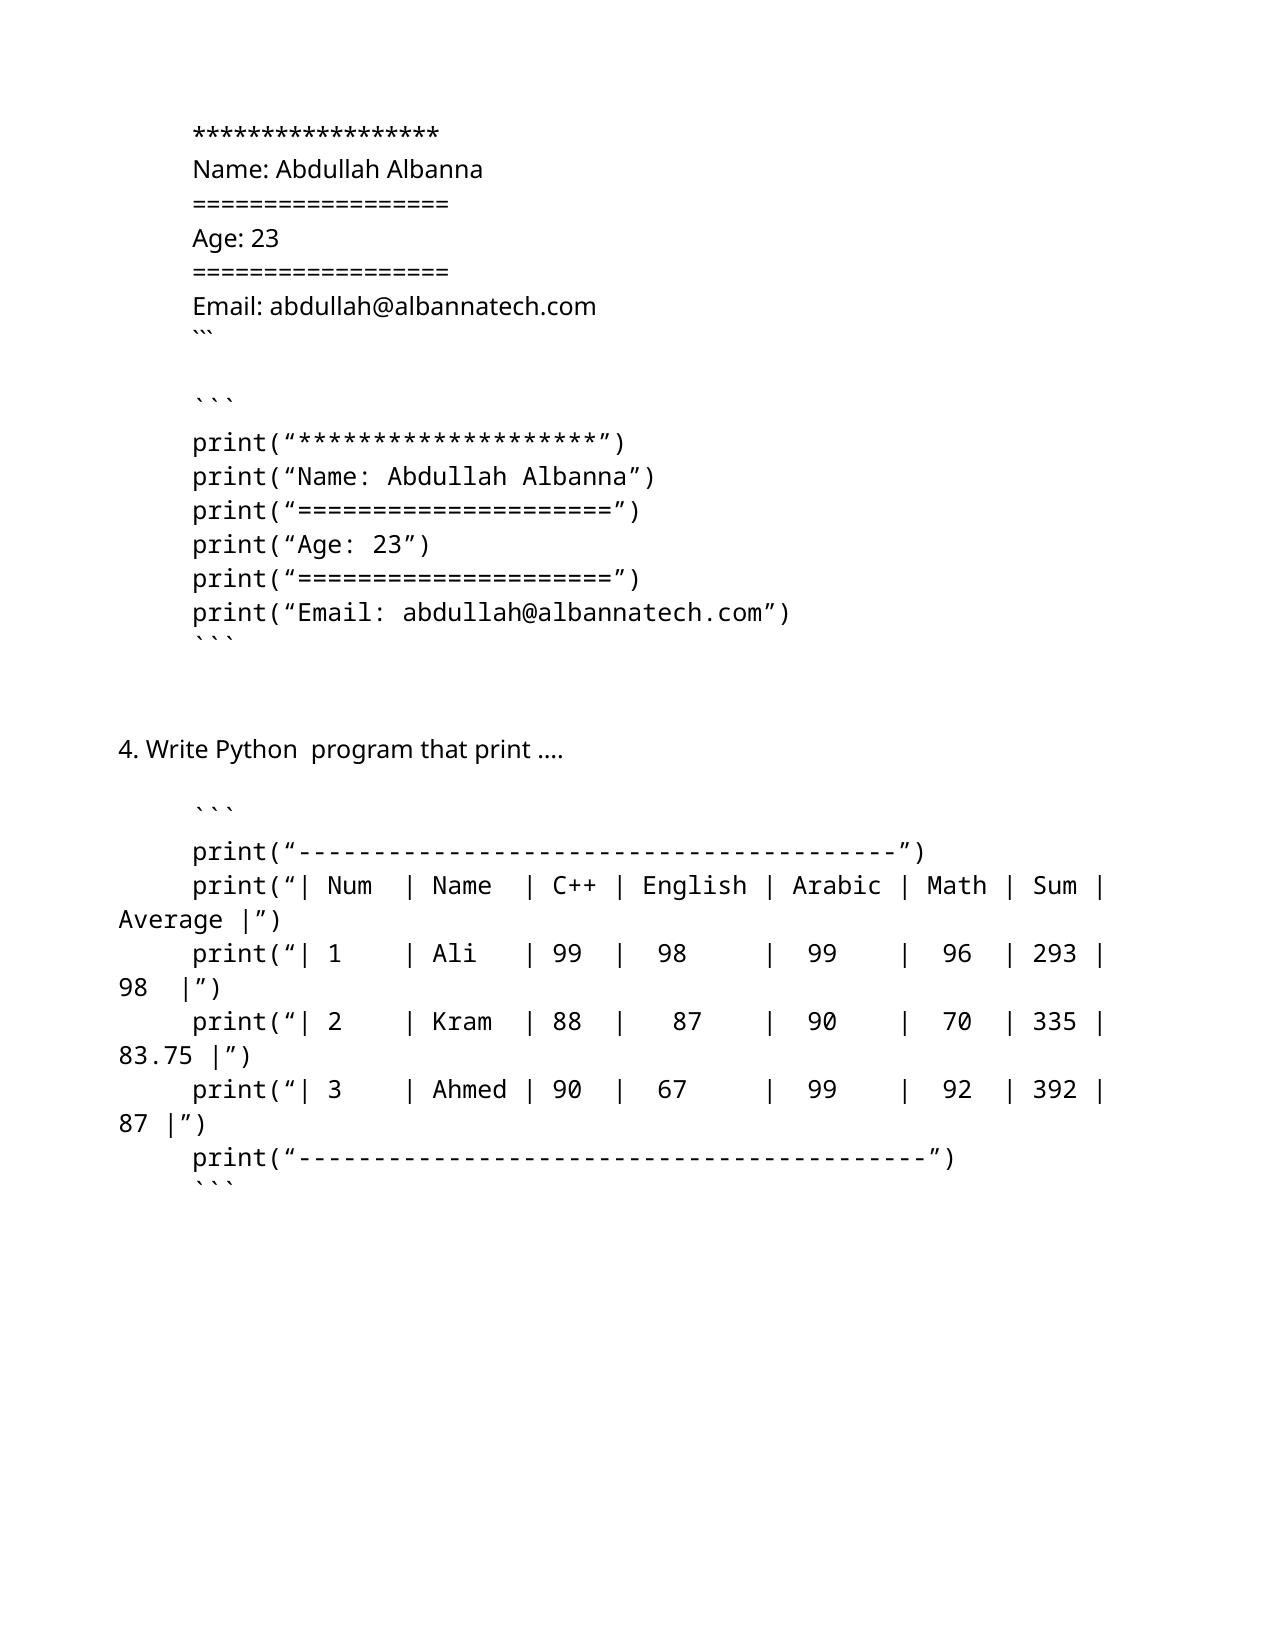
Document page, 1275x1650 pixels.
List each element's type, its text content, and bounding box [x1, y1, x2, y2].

text print(“=====================”) [118, 493, 1157, 527]
text print(“=====================”) [118, 561, 1157, 595]
text ``` [118, 799, 1157, 833]
text ================== [118, 254, 1157, 288]
text print(“Name: Abdullah Albanna”) [118, 459, 1157, 493]
text ================== [118, 186, 1157, 220]
text ``` [118, 322, 1157, 357]
text print(“| Num | Name | C++ | English | Arabic | Math | Sum | Average |”) [118, 867, 1157, 936]
text print(“| 1 | Ali | 99 | 98 | 99 | 96 | 293 | 98 |”) [118, 936, 1157, 1004]
text ``` [118, 1174, 1157, 1208]
text ``` [118, 391, 1157, 425]
text ****************** [118, 118, 1157, 152]
text print(“| 2 | Kram | 88 | 87 | 90 | 70 | 335 | 83.75 |”) [118, 1004, 1157, 1072]
text Email: abdullah@albannatech.com [118, 288, 1157, 322]
text print(“Age: 23”) [118, 527, 1157, 561]
text print(“----------------------------------------”) [118, 833, 1157, 867]
text print(“| 3 | Ahmed | 90 | 67 | 99 | 92 | 392 | 87 |”) [118, 1072, 1157, 1140]
text print(“********************”) [118, 425, 1157, 459]
text print(“------------------------------------------”) [118, 1140, 1157, 1174]
text ``` [118, 629, 1157, 663]
text 4. Write Python program that print …. [118, 731, 1157, 765]
text Age: 23 [118, 220, 1157, 254]
text print(“Email: abdullah@albannatech.com”) [118, 595, 1157, 629]
text Name: Abdullah Albanna [118, 152, 1157, 186]
